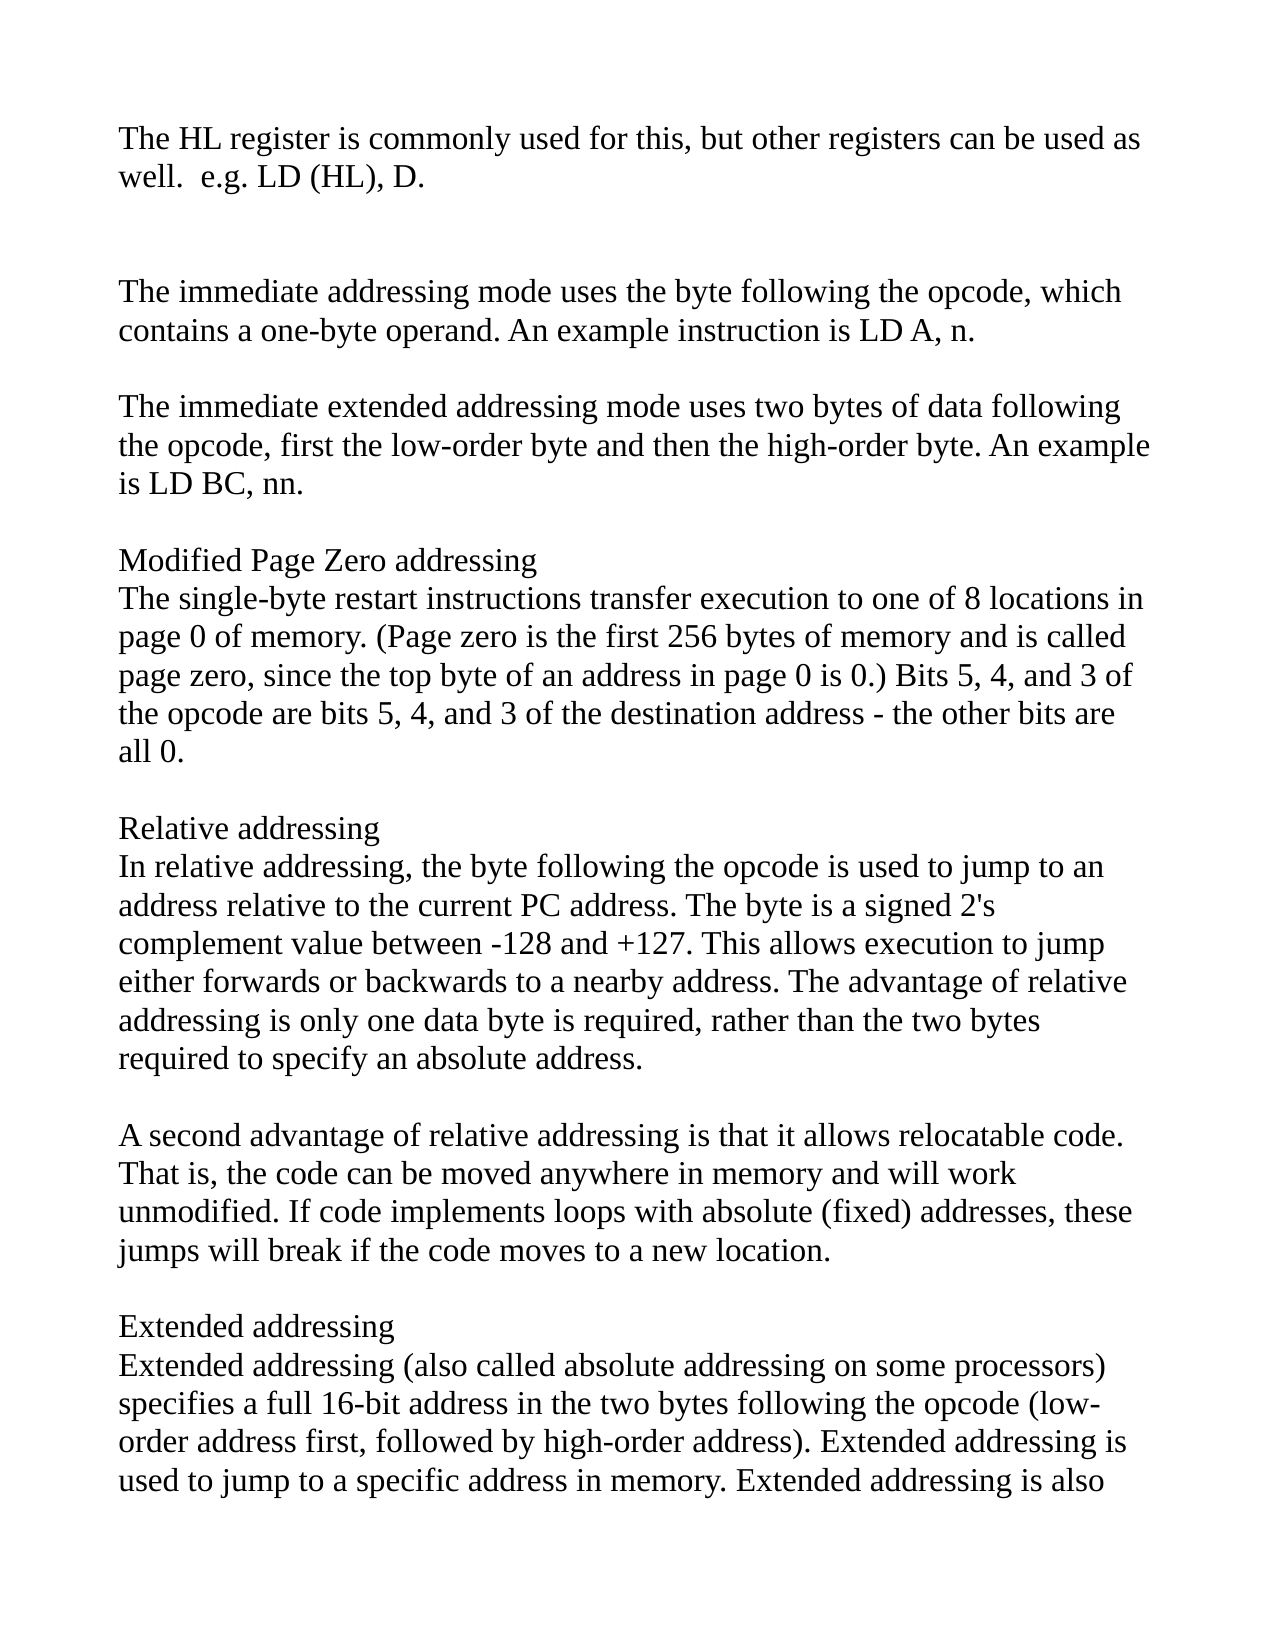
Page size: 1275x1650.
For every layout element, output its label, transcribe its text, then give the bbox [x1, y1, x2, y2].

text The HL register is commonly used for this, but other registers can be used as well. e.g. LD (HL), D. [118, 118, 1157, 195]
text Extended addressing [118, 1306, 1157, 1345]
text A second advantage of relative addressing is that it allows relocatable code. That is, the code can be moved anywhere in memory and will work unmodified. If code implements loops with absolute (fixed) addresses, these jumps will break if the code moves to a new location. [118, 1115, 1157, 1268]
text Modified Page Zero addressing [118, 540, 1157, 578]
text Extended addressing (also called absolute addressing on some processors) specifies a full 16-bit address in the two bytes following the opcode (low-order address first, followed by high-order address). Extended addressing is used to jump to a specific address in memory. Extended addressing is also [118, 1345, 1157, 1498]
text In relative addressing, the byte following the opcode is used to jump to an address relative to the current PC address. The byte is a signed 2's complement value between -128 and +127. This allows execution to jump either forwards or backwards to a nearby address. The advantage of relative addressing is only one data byte is required, rather than the two bytes required to specify an absolute address. [118, 846, 1157, 1076]
text The single-byte restart instructions transfer execution to one of 8 locations in page 0 of memory. (Page zero is the first 256 bytes of memory and is called page zero, since the top byte of an address in page 0 is 0.) Bits 5, 4, and 3 of the opcode are bits 5, 4, and 3 of the destination address - the other bits are all 0. [118, 578, 1157, 770]
text The immediate extended addressing mode uses two bytes of data following the opcode, first the low-order byte and then the high-order byte. An example is LD BC, nn. [118, 386, 1157, 501]
text The immediate addressing mode uses the byte following the opcode, which contains a one-byte operand. An example instruction is LD A, n. [118, 271, 1157, 348]
text Relative addressing [118, 808, 1157, 846]
